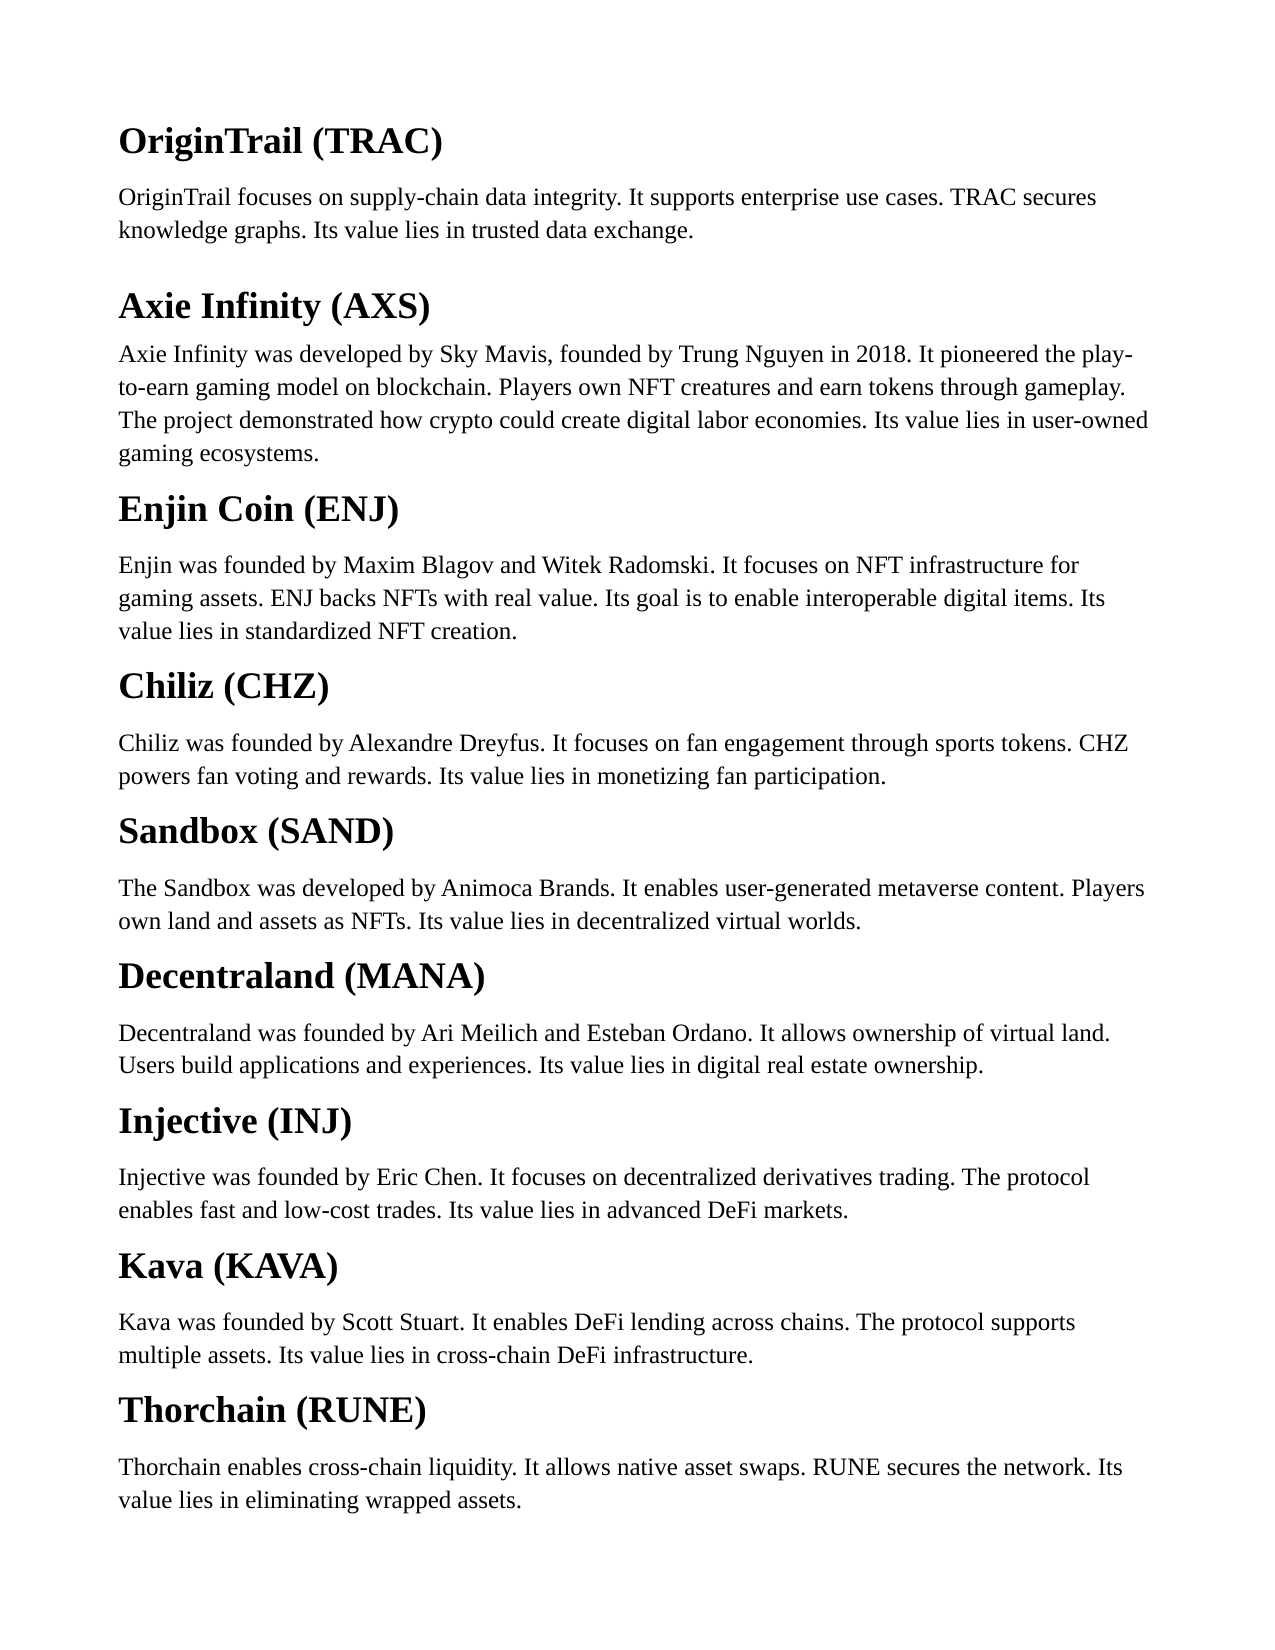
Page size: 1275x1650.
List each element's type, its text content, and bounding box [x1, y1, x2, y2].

subtitle Axie Infinity (AXS) [118, 284, 1157, 327]
text Axie Infinity was developed by Sky Mavis, founded by Trung Nguyen in 2018. It pioneered the play-to-earn gaming model on blockchain. Players own NFT creatures and earn tokens through gameplay. The project demonstrated how crypto could create digital labor economies. Its value lies in user-owned gaming ecosystems. [118, 339, 1157, 467]
text Injective was founded by Eric Chen. It focuses on decentralized derivatives trading. The protocol enables fast and low-cost trades. Its value lies in advanced DeFi markets. [118, 1162, 1157, 1224]
text Chiliz was founded by Alexandre Dreyfus. It focuses on fan engagement through sports tokens. CHZ powers fan voting and rewards. Its value lies in monetizing fan participation. [118, 728, 1157, 790]
subtitle Kava (KAVA) [118, 1243, 1157, 1286]
subtitle OriginTrail (TRAC) [118, 118, 1157, 161]
text Kava was founded by Scott Stuart. It enables DeFi lending across chains. The protocol supports multiple assets. Its value lies in cross-chain DeFi infrastructure. [118, 1307, 1157, 1369]
text Thorchain enables cross-chain liquidity. It allows native asset swaps. RUNE secures the network. Its value lies in eliminating wrapped assets. [118, 1452, 1157, 1514]
text Enjin was founded by Maxim Blagov and Witek Radomski. It focuses on NFT infrastructure for gaming assets. ENJ backs NFTs with real value. Its goal is to enable interoperable digital items. Its value lies in standardized NFT creation. [118, 550, 1157, 645]
subtitle Decentraland (MANA) [118, 953, 1157, 997]
subtitle Injective (INJ) [118, 1098, 1157, 1141]
text OriginTrail focuses on supply-chain data integrity. It supports enterprise use cases. TRAC secures knowledge graphs. Its value lies in trusted data exchange. [118, 182, 1157, 244]
text Decentraland was founded by Ari Meilich and Esteban Ordano. It allows ownership of virtual land. Users build applications and experiences. Its value lies in digital real estate ownership. [118, 1018, 1157, 1079]
subtitle Sandbox (SAND) [118, 809, 1157, 852]
subtitle Thorchain (RUNE) [118, 1388, 1157, 1431]
text The Sandbox was developed by Animoca Brands. It enables user-generated metaverse content. Players own land and assets as NFTs. Its value lies in decentralized virtual worlds. [118, 873, 1157, 934]
subtitle Enjin Coin (ENJ) [118, 486, 1157, 529]
subtitle Chiliz (CHZ) [118, 664, 1157, 707]
